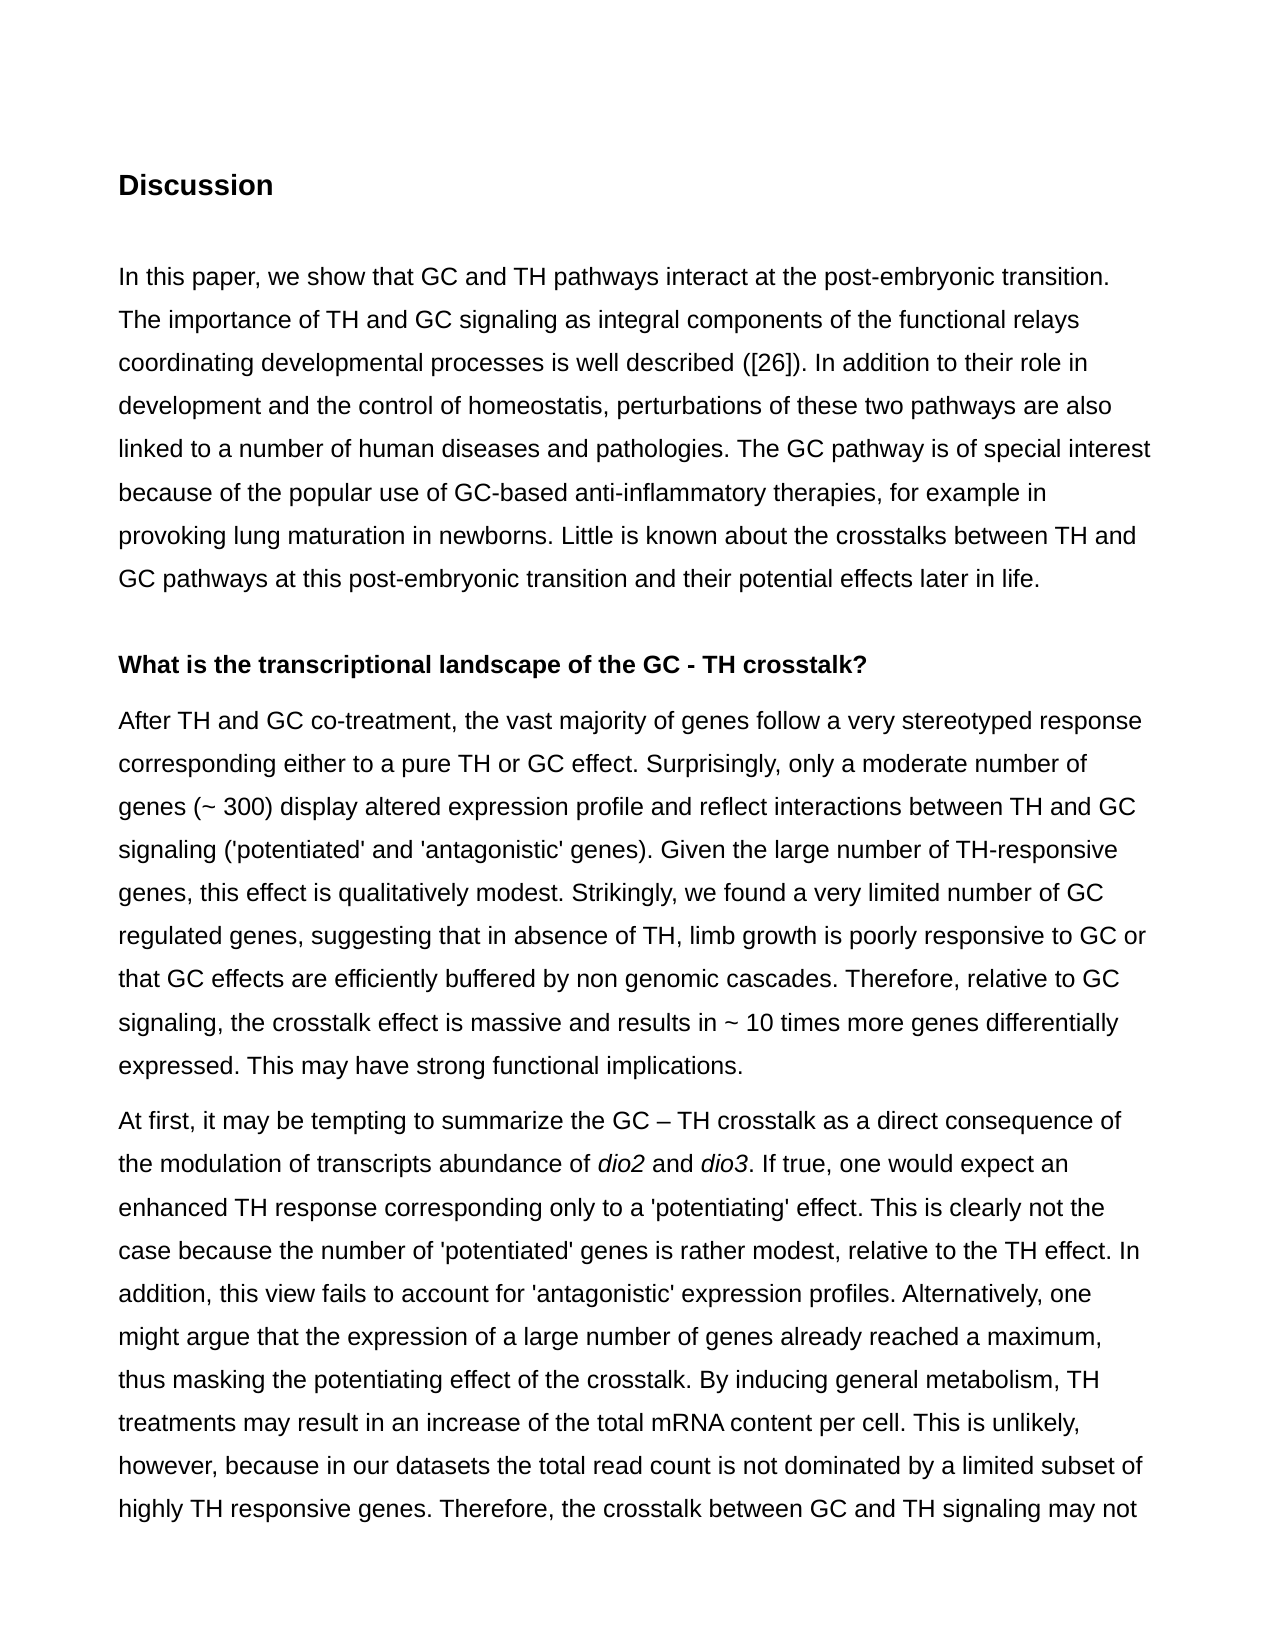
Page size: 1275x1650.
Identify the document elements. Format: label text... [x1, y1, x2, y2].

subtitle At first, it may be tempting to summarize the GC – TH crosstalk as a direct consequence of the modulation of transcripts abundance of dio2 and dio3. If true, one would expect an enhanced TH response corresponding only to a 'potentiating' effect. This is clearly not the case because the number of 'potentiated' genes is rather modest, relative to the TH effect. In addition, this view fails to account for 'antagonistic' expression profiles. Alternatively, one might argue that the expression of a large number of genes already reached a maximum, thus masking the potentiating effect of the crosstalk. By inducing general metabolism, TH treatments may result in an increase of the total mRNA content per cell. This is unlikely, however, because in our datasets the total read count is not dominated by a limited subset of highly TH responsive genes. Therefore, the crosstalk between GC and TH signaling may not [118, 1106, 1157, 1523]
text Discussion [118, 168, 1157, 202]
subtitle After TH and GC co-treatment, the vast majority of genes follow a very stereotyped response corresponding either to a pure TH or GC effect. Surprisingly, only a moderate number of genes (~ 300) display altered expression profile and reflect interactions between TH and GC signaling ('potentiated' and 'antagonistic' genes). Given the large number of TH-responsive genes, this effect is qualitatively modest. Strikingly, we found a very limited number of GC regulated genes, suggesting that in absence of TH, limb growth is poorly responsive to GC or that GC effects are efficiently buffered by non genomic cascades. Therefore, relative to GC signaling, the crosstalk effect is massive and results in ~ 10 times more genes differentially expressed. This may have strong functional implications. [118, 706, 1157, 1079]
text In this paper, we show that GC and TH pathways interact at the post-embryonic transition. The importance of TH and GC signaling as integral components of the functional relays coordinating developmental processes is well described ([26]). In addition to their role in development and the control of homeostatis, perturbations of these two pathways are also linked to a number of human diseases and pathologies. The GC pathway is of special interest because of the popular use of GC-based anti-inflammatory therapies, for example in provoking lung maturation in newborns. Little is known about the crosstalks between TH and GC pathways at this post-embryonic transition and their potential effects later in life. [118, 262, 1157, 592]
subtitle What is the transcriptional landscape of the GC - TH crosstalk? [118, 650, 1157, 679]
